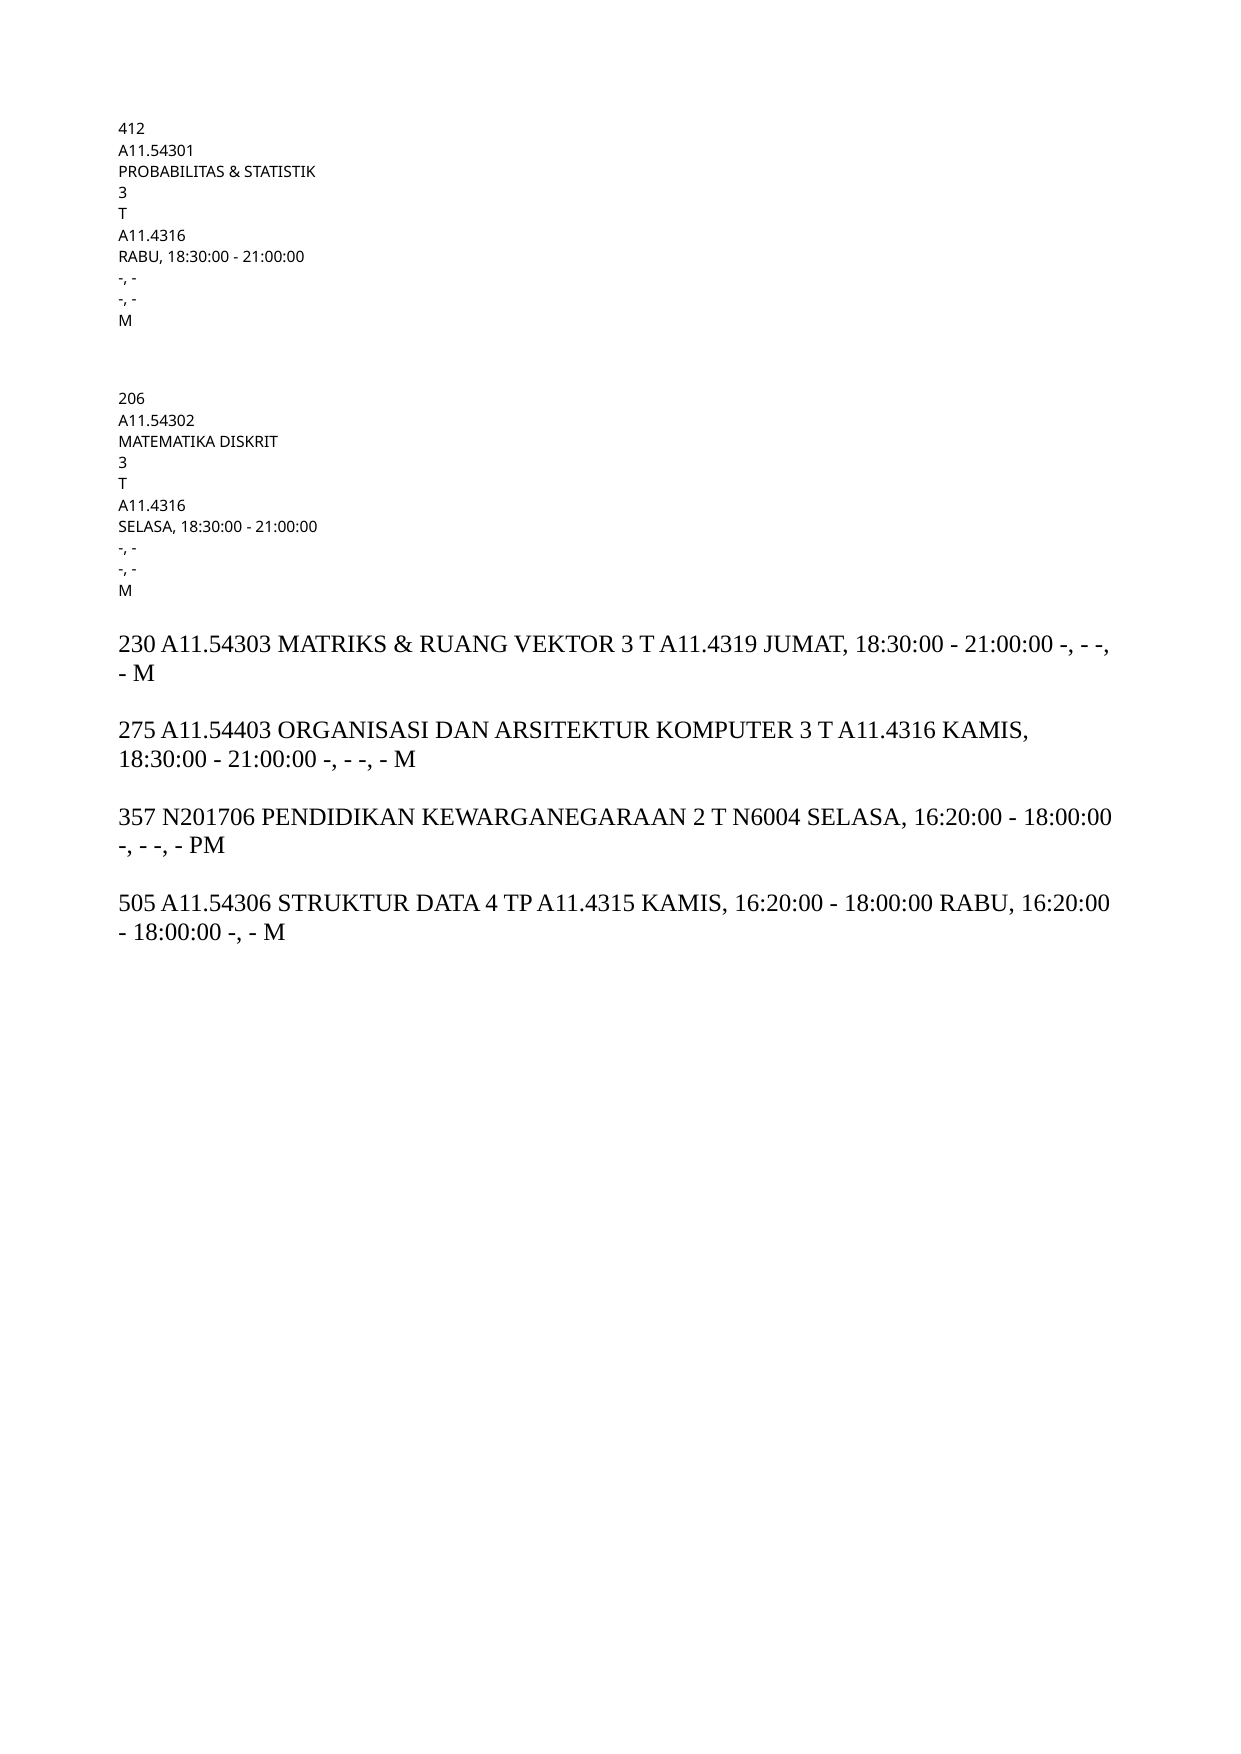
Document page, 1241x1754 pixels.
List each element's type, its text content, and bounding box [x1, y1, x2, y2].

text A11.54302 [118, 409, 1122, 431]
text 230 A11.54303 MATRIKS & RUANG VEKTOR 3 T A11.4319 JUMAT, 18:30:00 - 21:00:00 -, - -, - M [118, 629, 1122, 687]
text 412 [118, 118, 1122, 139]
text 3 [118, 182, 1122, 203]
text SELASA, 18:30:00 - 21:00:00 [118, 516, 1122, 537]
text 505 A11.54306 STRUKTUR DATA 4 TP A11.4315 KAMIS, 16:20:00 - 18:00:00 RABU, 16:20:00 - 18:00:00 -, - M [118, 888, 1122, 946]
text T [118, 473, 1122, 494]
text 3 [118, 452, 1122, 473]
text A11.4316 [118, 224, 1122, 246]
text MATEMATIKA DISKRIT [118, 431, 1122, 452]
text 275 A11.54403 ORGANISASI DAN ARSITEKTUR KOMPUTER 3 T A11.4316 KAMIS, 18:30:00 - 21:00:00 -, - -, - M [118, 716, 1122, 773]
text A11.54301 [118, 139, 1122, 161]
text -, - [118, 558, 1122, 579]
text -, - [118, 537, 1122, 558]
text A11.4316 [118, 494, 1122, 516]
text M [118, 579, 1122, 601]
text -, - [118, 267, 1122, 288]
text 206 [118, 388, 1122, 409]
text -, - [118, 288, 1122, 309]
text PROBABILITAS & STATISTIK [118, 161, 1122, 182]
text M [118, 309, 1122, 331]
text RABU, 18:30:00 - 21:00:00 [118, 246, 1122, 267]
text T [118, 203, 1122, 224]
text 357 N201706 PENDIDIKAN KEWARGANEGARAAN 2 T N6004 SELASA, 16:20:00 - 18:00:00 -, - -, - PM [118, 802, 1122, 859]
